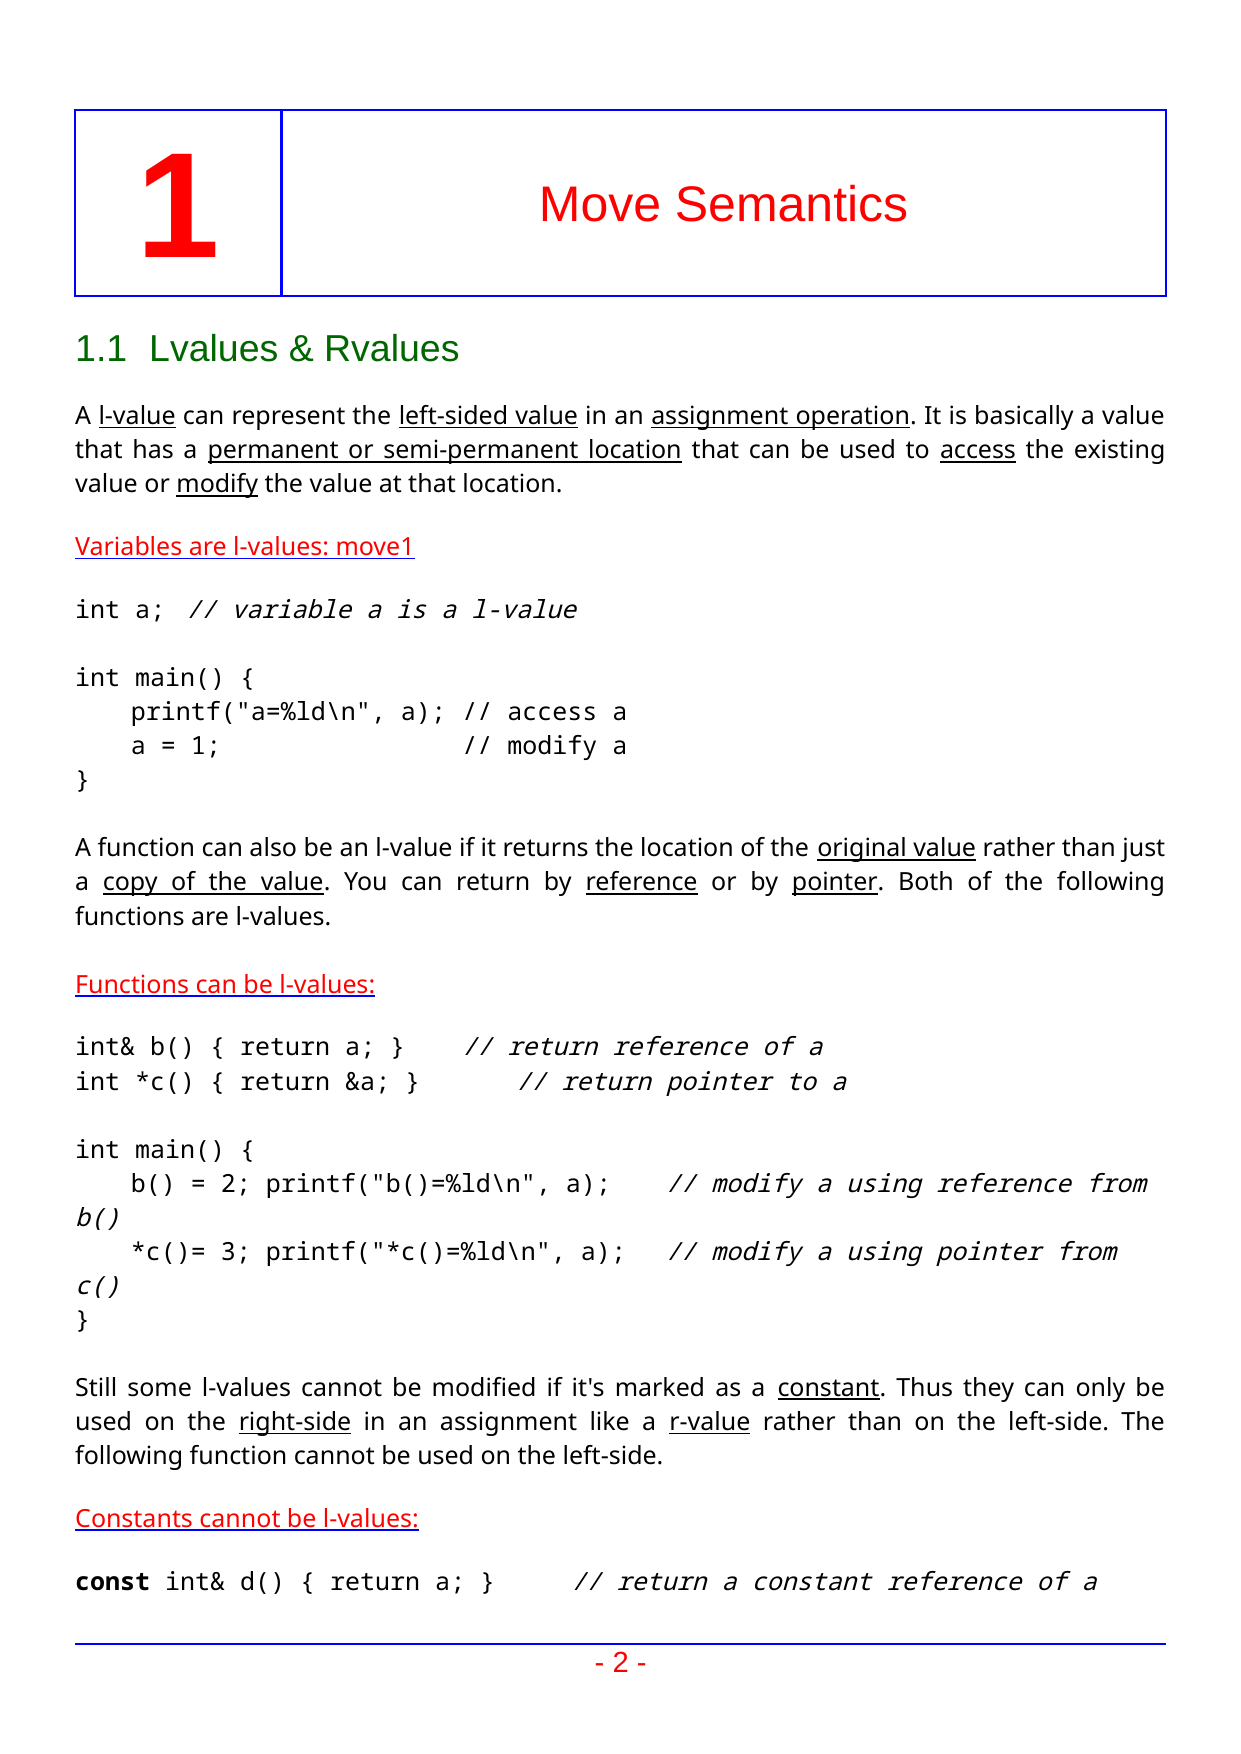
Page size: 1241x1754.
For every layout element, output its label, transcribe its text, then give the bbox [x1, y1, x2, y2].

text 1.1 Lvalues & Rvalues [75, 326, 1166, 369]
text int main() { [75, 1131, 1166, 1165]
text } [75, 1302, 1166, 1336]
text A function can also be an l-value if it returns the location of the original value rather than just a copy of the value. You can return by reference or by pointer. Both of the following functions are l-values. [75, 830, 1166, 932]
text Constants cannot be l-values: [75, 1501, 1166, 1535]
text Variables are l-values: move1 [75, 529, 1166, 563]
text Still some l-values cannot be modified if it's marked as a constant. Thus they can only be used on the right-side in an assignment like a r-value rather than on the left-side. The following function cannot be used on the left-side. [75, 1370, 1166, 1472]
text const int& d() { return a; } // return a constant reference of a [75, 1563, 1166, 1597]
text A l-value can represent the left-sided value in an assignment operation. It is basically a value that has a permanent or semi-permanent location that can be used to access the existing value or modify the value at that location. [75, 398, 1166, 500]
text *c()= 3; printf("*c()=%ld\n", a); // modify a using pointer from c() [75, 1233, 1166, 1302]
text int& b() { return a; } // return reference of a [75, 1029, 1166, 1063]
text int *c() { return &a; } // return pointer to a [75, 1063, 1166, 1097]
text a = 1; // modify a [75, 728, 1166, 762]
text int a; // variable a is a l-value [75, 592, 1166, 626]
text Functions can be l-values: [75, 966, 1166, 1000]
text int main() { [75, 660, 1166, 694]
text printf("a=%ld\n", a); // access a [75, 694, 1166, 728]
text } [75, 762, 1166, 796]
text b() = 2; printf("b()=%ld\n", a); // modify a using reference from b() [75, 1165, 1166, 1233]
table_header Move Semantics [283, 111, 1165, 295]
table_header 1 [76, 111, 280, 295]
